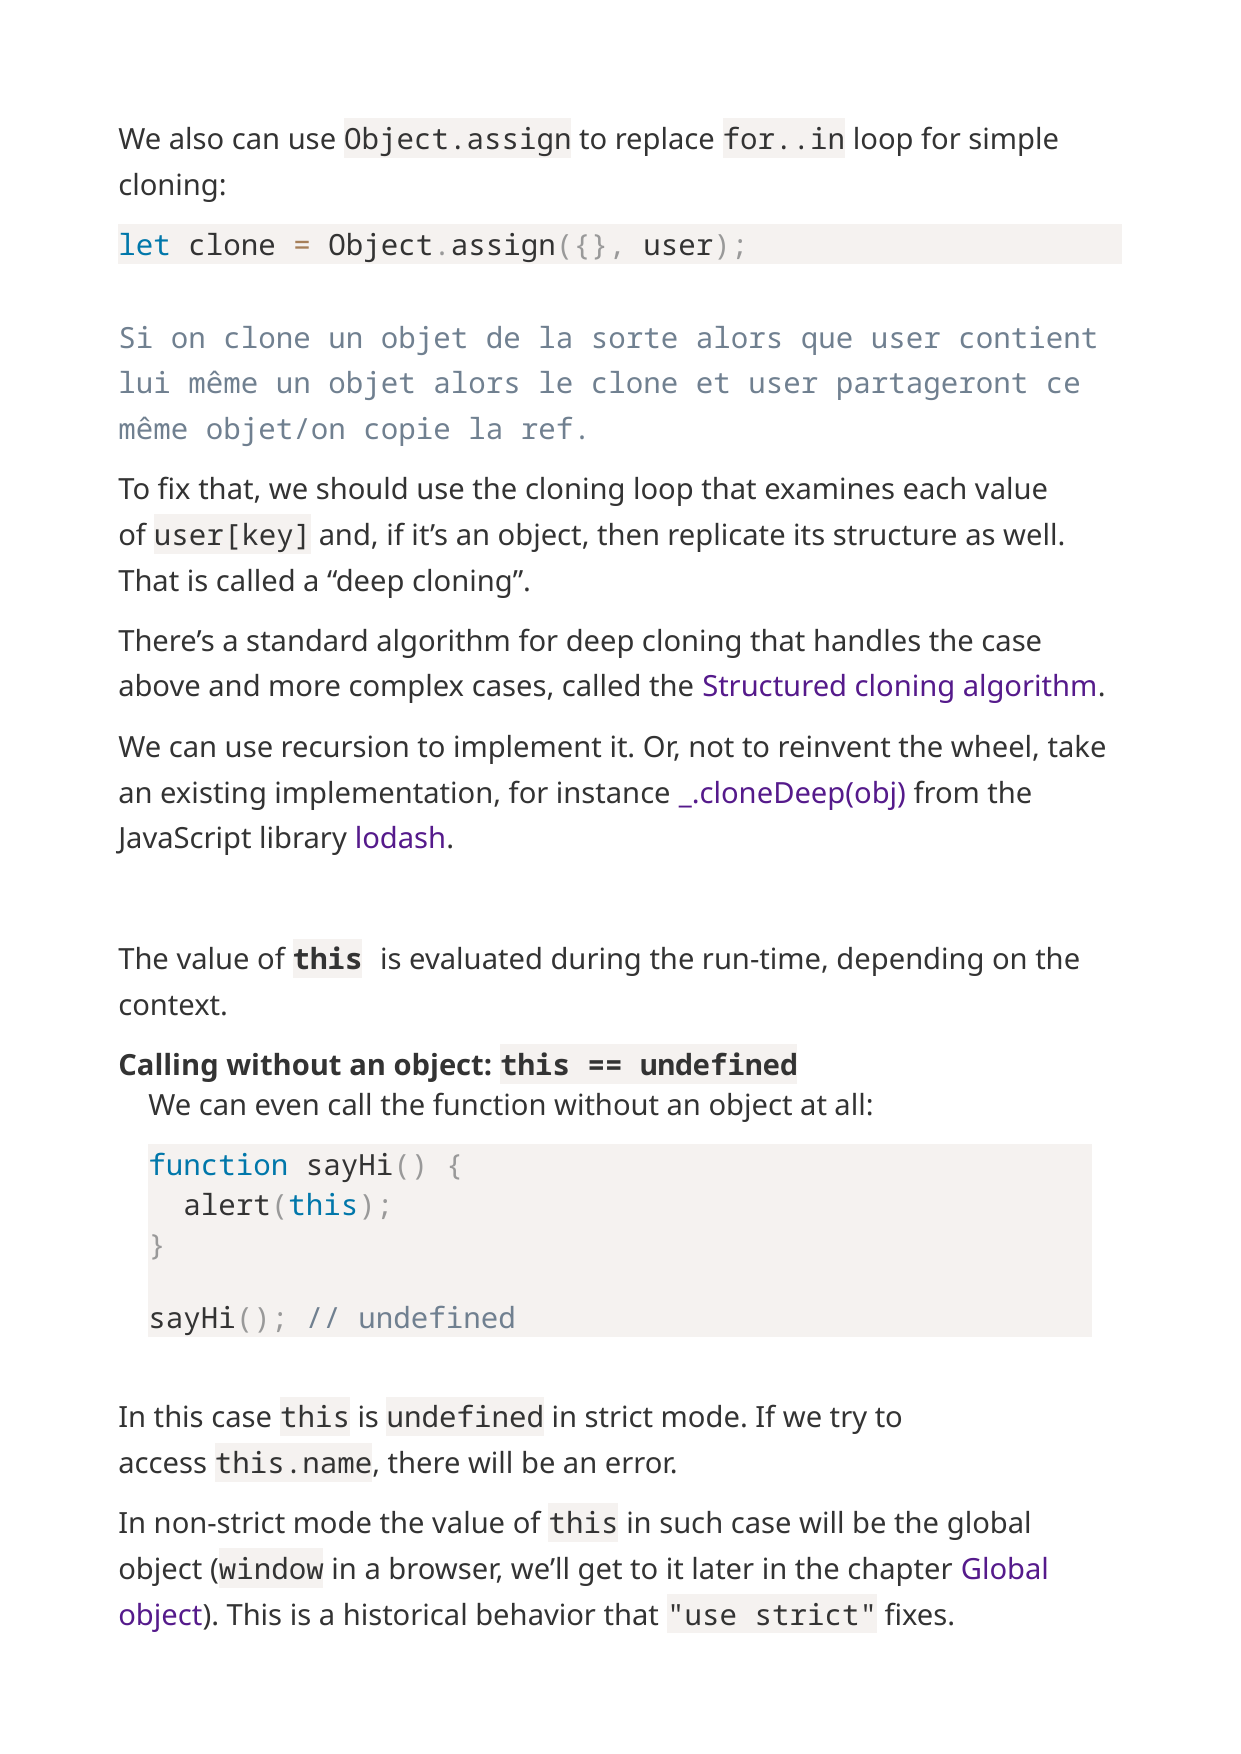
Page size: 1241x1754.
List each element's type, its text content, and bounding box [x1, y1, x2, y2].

text We also can use Object.assign to replace for..in loop for simple cloning: [118, 118, 1122, 203]
text let clone = Object.assign({}, user); [118, 224, 1122, 264]
text We can use recursion to implement it. Or, not to reinvent the wheel, take an existing implementation, for instance _.cloneDeep(obj) from the JavaScript library lodash. [118, 726, 1122, 857]
text To fix that, we should use the cloning loop that examines each value of user[key] and, if it’s an object, then replicate its structure as well. That is called a “deep cloning”. [118, 469, 1122, 599]
text We can even call the function without an object at all: [148, 1084, 1092, 1124]
text sayHi(); // undefined [148, 1297, 1092, 1337]
text In this case this is undefined in strict mode. If we try to access this.name, there will be an error. [118, 1397, 1122, 1482]
text In non-strict mode the value of this in such case will be the global object (window in a browser, we’ll get to it later in the chapter Global object). This is a historical behavior that "use strict" fixes. [118, 1503, 1122, 1633]
text Calling without an object: this == undefined [118, 1044, 1122, 1084]
text Si on clone un objet de la sorte alors que user contient lui même un objet alors le clone et user partageront ce même objet/on copie la ref. [118, 317, 1122, 448]
text function sayHi() { [148, 1144, 1092, 1184]
text alert(this); [148, 1184, 1092, 1224]
text } [148, 1224, 1092, 1264]
text The value of this is evaluated during the run-time, depending on the context. [118, 938, 1122, 1024]
text There’s a standard algorithm for deep cloning that handles the case above and more complex cases, called the Structured cloning algorithm. [118, 620, 1122, 705]
